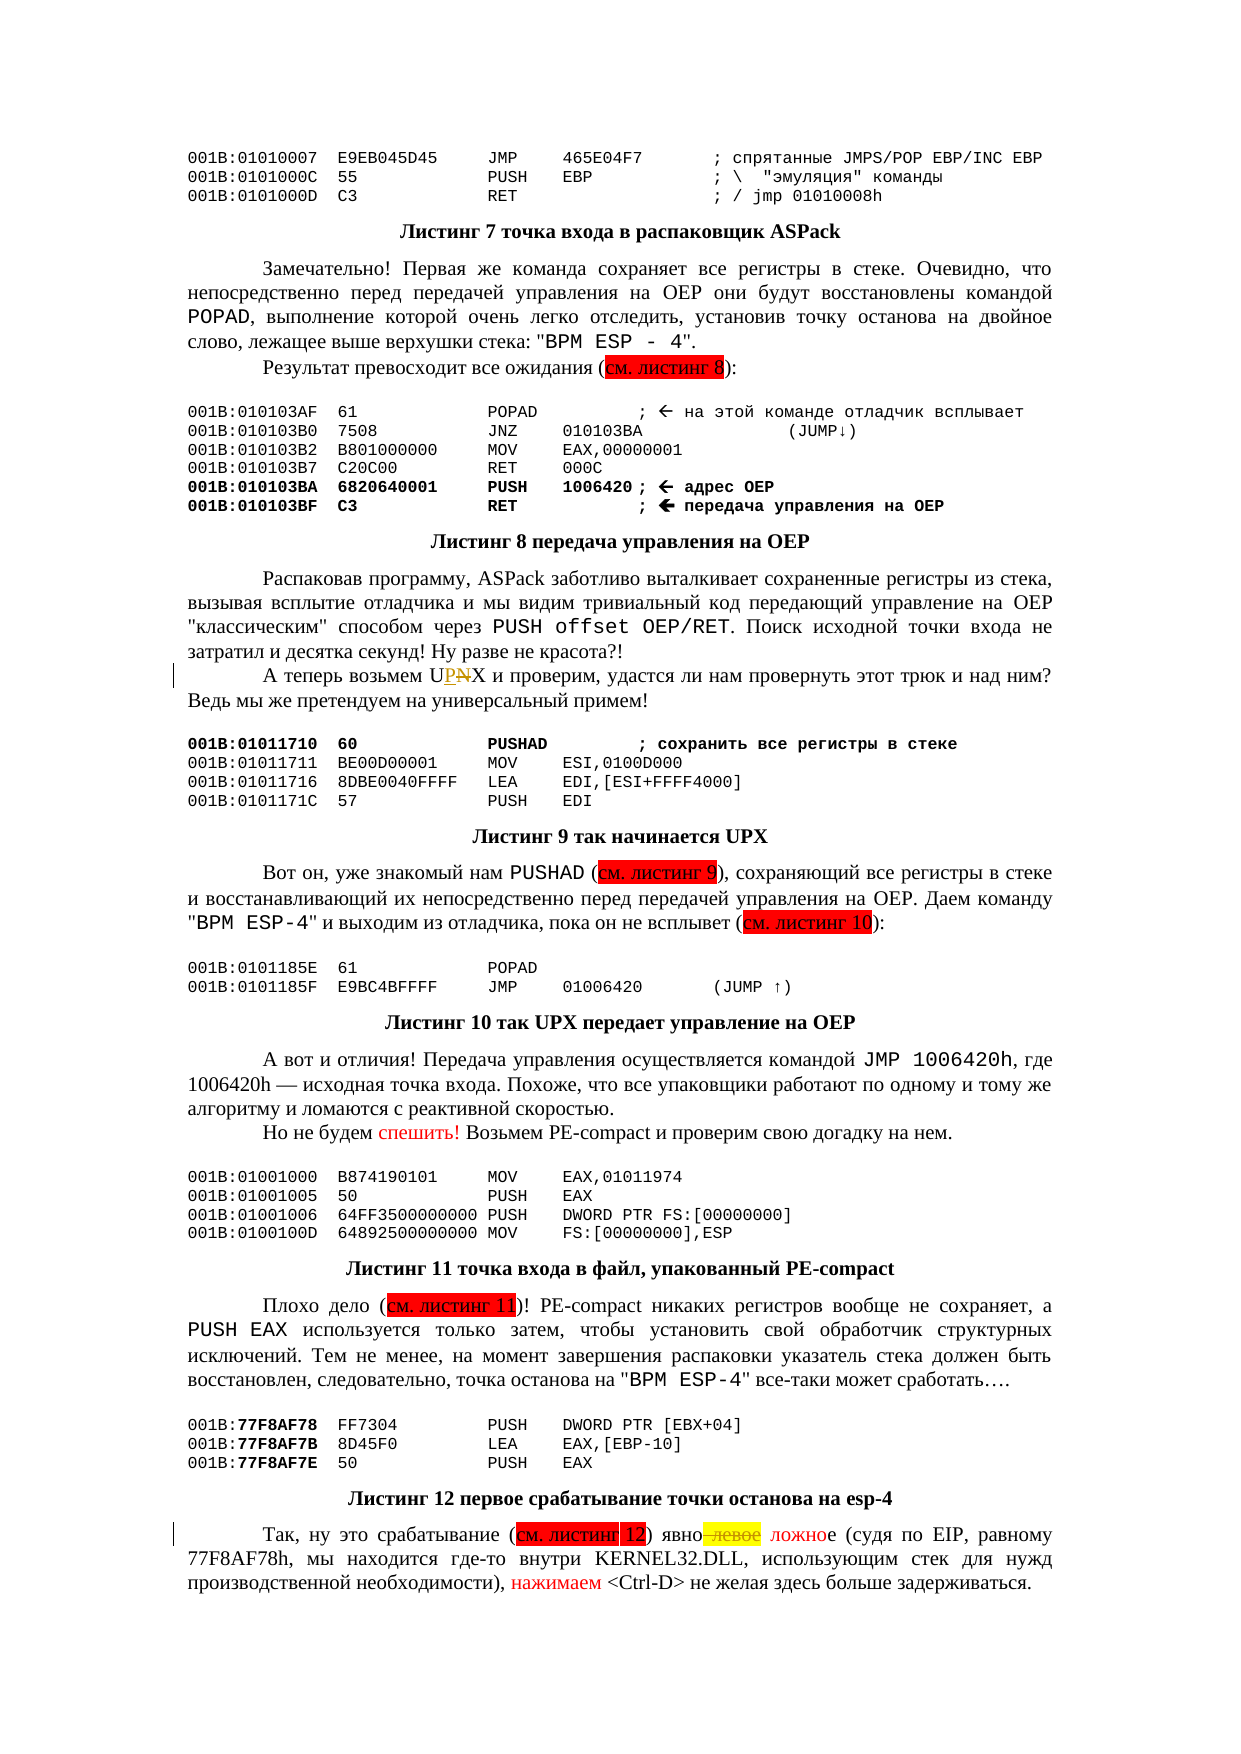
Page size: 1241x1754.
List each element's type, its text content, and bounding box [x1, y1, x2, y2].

text 001B:0101000D C3 RET ; / jmp 01010008h [187, 188, 1053, 207]
text 001B:77F8AF78 FF7304 PUSH DWORD PTR [EBX+04] [187, 1417, 1053, 1435]
text 001B:77F8AF7E 50 PUSH EAX [187, 1454, 1053, 1473]
text 001B:010103AF 61 POPAD ;  на этой команде отладчик всплывает [187, 403, 1053, 422]
text 001B:01001006 64FF3500000000 PUSH DWORD PTR FS:[00000000] [187, 1206, 1053, 1225]
text Плохо дело (см. листинг 11)! PE-compact никаких регистров вообще не сохраняет, а PUSH EAX используется только затем, чтобы установить свой обработчик структурных исключений. Тем не менее, на момент завершения распаковки указатель стека должен быть восстановлен, следовательно, точка останова на "BPM ESP-4" все-таки может сработать…. [187, 1293, 1053, 1392]
text Листинг 7 точка входа в распаковщик ASPack [187, 219, 1053, 243]
text Но не будем спешить! Возьмем PE-compact и проверим свою догадку на нем. [187, 1120, 1053, 1144]
text 001B:01011711 BE00D00001 MOV ESI,0100D000 [187, 754, 1053, 773]
text Замечательно! Первая же команда сохраняет все регистры в стеке. Очевидно, что непосредственно перед передачей управления на OEP они будут восстановлены командой POPAD, выполнение которой очень легко отследить, установив точку останова на двойное слово, лежащее выше верхушки стека: "BPM ESP - 4". [187, 256, 1053, 355]
text 001B:0100100D 64892500000000 MOV FS:[00000000],ESP [187, 1225, 1053, 1244]
text 001B:01010007 E9EB045D45 JMP 465E04F7 ; спрятанные JMPS/POP EBP/INC EBP [187, 150, 1053, 169]
text Листинг 9 так начинается UPX [187, 823, 1053, 848]
text 001B:010103BF C3 RET ;  передача управления на OEP [187, 498, 1053, 516]
text Вот он, уже знакомый нам PUSHAD (см. листинг 9), сохраняющий все регистры в стеке и восстанавливающий их непосредственно перед передачей управления на OEP. Даем команду "BPM ESP-4" и выходим из отладчика, пока он не всплывет (см. листинг 10): [187, 860, 1053, 936]
text 001B:01001000 B874190101 MOV EAX,01011974 [187, 1168, 1053, 1187]
text А теперь возьмем UPX и проверим, удастся ли нам провернуть этот трюк и над ним? Ведь мы же претендуем на универсальный примем! [187, 663, 1053, 712]
text 001B:0101185E 61 POPAD [187, 960, 1053, 978]
text 001B:01011716 8DBE0040FFFF LEA EDI,[ESI+FFFF4000] [187, 773, 1053, 792]
text 001B:010103B7 C20C00 RET 000C [187, 460, 1053, 479]
text Листинг 11 точка входа в файл, упакованный PE-compact [187, 1256, 1053, 1280]
text 001B:01011710 60 PUSHAD ; сохранить все регистры в стеке [187, 736, 1053, 754]
text Распаковав программу, ASPack заботливо выталкивает сохраненные регистры из стека, вызывая всплытие отладчика и мы видим тривиальный код передающий управление на OEP "классическим" способом через PUSH offset OEP/RET. Поиск исходной точки входа не затратил и десятка секунд! Ну разве не красота?! [187, 566, 1053, 663]
text 001B:010103B2 B801000000 MOV EAX,00000001 [187, 441, 1053, 460]
text 001B:0101000C 55 PUSH EBP ; \ "эмуляция" команды [187, 169, 1053, 188]
text 001B:010103B0 7508 JNZ 010103BA (JUMP↓) [187, 422, 1053, 441]
text 001B:0101171C 57 PUSH EDI [187, 792, 1053, 811]
text 001B:010103BA 6820640001 PUSH 1006420 ;  адрес OEP [187, 479, 1053, 498]
text 001B:01001005 50 PUSH EAX [187, 1187, 1053, 1206]
text Листинг 12 первое срабатывание точки останова на esp-4 [187, 1486, 1053, 1510]
text Листинг 10 так UPX передает управление на OEP [187, 1010, 1053, 1034]
text 001B:77F8AF7B 8D45F0 LEA EAX,[EBP-10] [187, 1435, 1053, 1454]
text Так, ну это срабатывание (см. листинг 12) явно ложное (судя по EIP, равному 77F8AF78h, мы находится где-то внутри KERNEL32.DLL, использующим стек для нужд производственной необходимости), нажимаем <Ctrl-D> не желая здесь больше задерживаться. [187, 1522, 1053, 1594]
text 001B:0101185F E9BC4BFFFF JMP 01006420 (JUMP ↑) [187, 978, 1053, 997]
text Листинг 8 передача управления на OEP [187, 529, 1053, 553]
text А вот и отличия! Передача управления осуществляется командой JMP 1006420h, где 1006420h — исходная точка входа. Похоже, что все упаковщики работают по одному и тому же алгоритму и ломаются с реактивной скоростью. [187, 1046, 1053, 1120]
text Результат превосходит все ожидания (см. листинг 8): [187, 355, 1053, 379]
